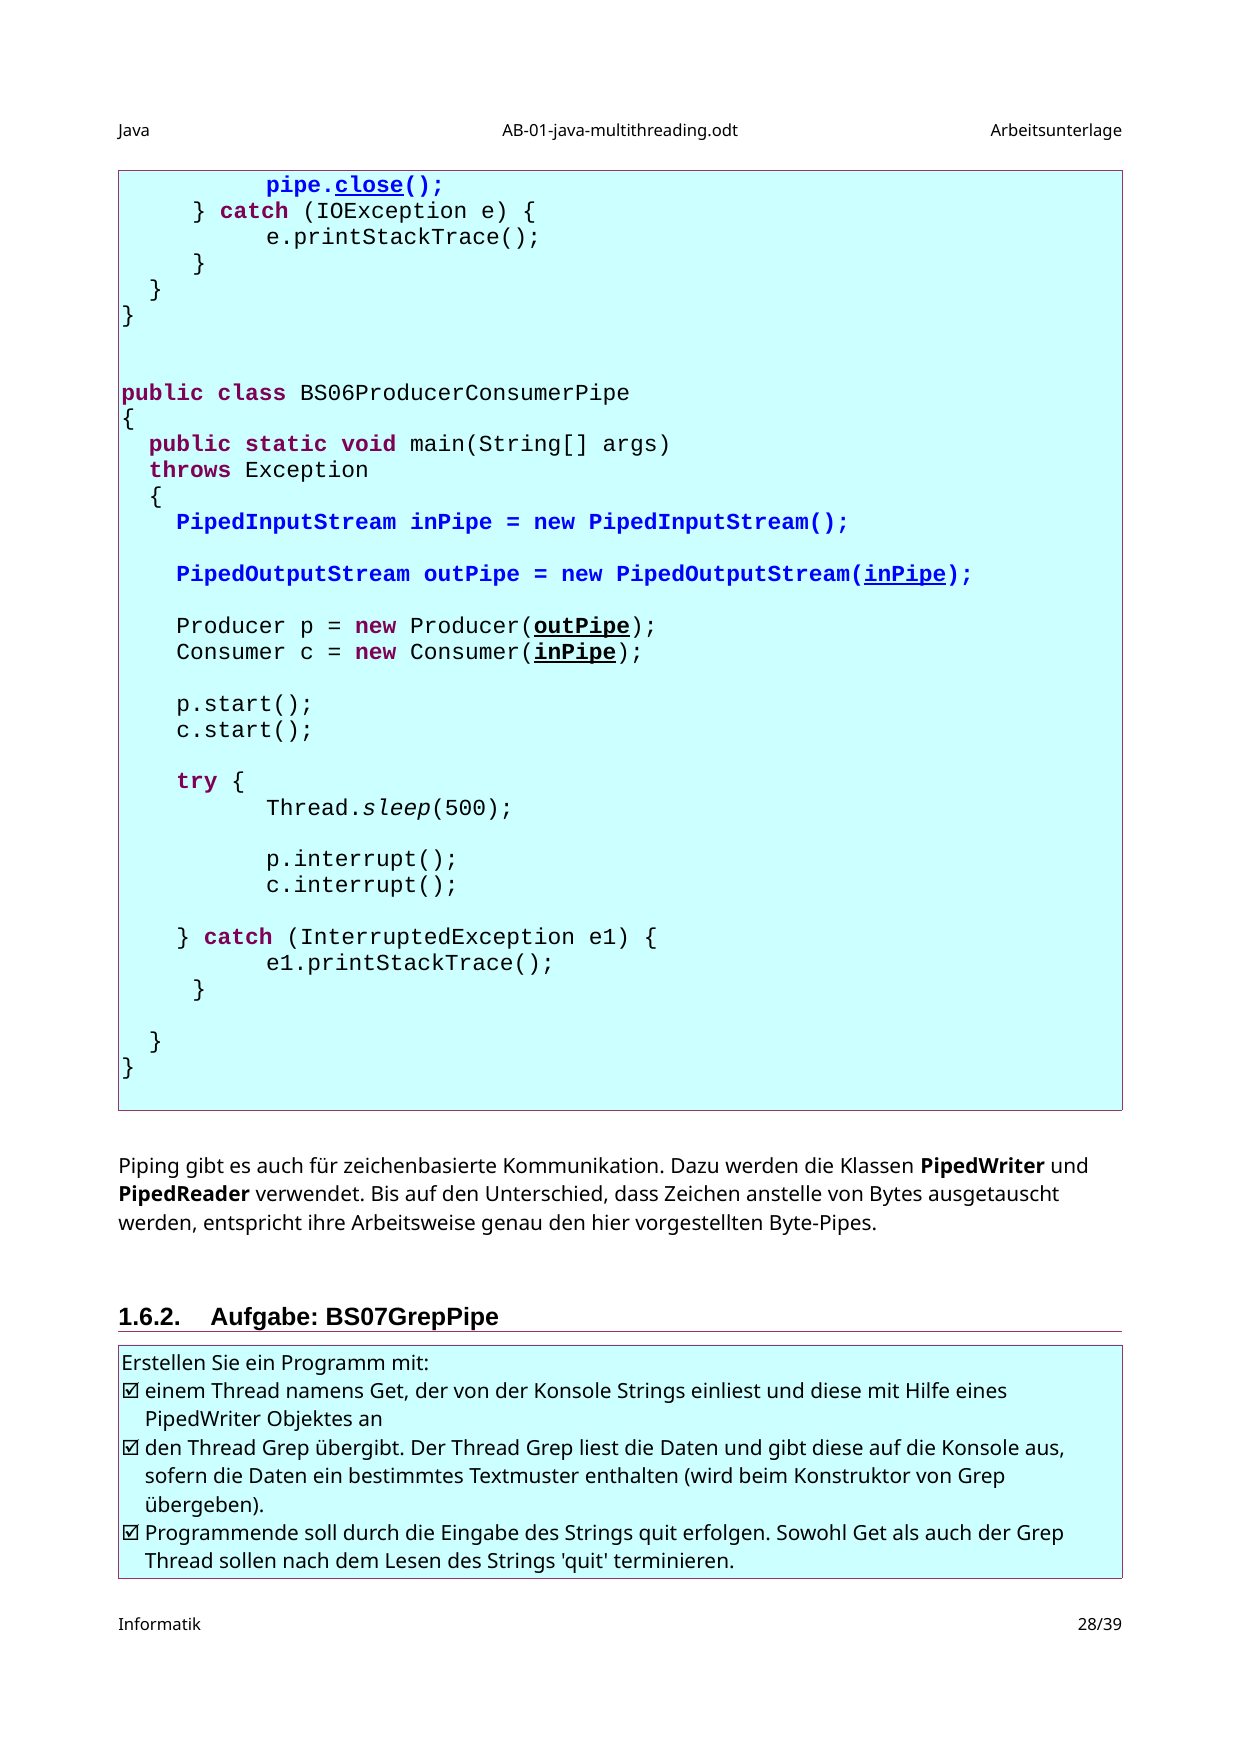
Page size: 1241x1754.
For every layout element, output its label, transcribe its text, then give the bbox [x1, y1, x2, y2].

text c.interrupt(); [119, 871, 1122, 897]
text } [119, 1052, 1122, 1078]
text { [119, 482, 1122, 507]
text e1.printStackTrace(); [119, 948, 1122, 974]
text Thread.sleep(500); [119, 793, 1122, 819]
text Producer p = new Producer(outPipe); [119, 611, 1122, 637]
list einem Thread namens Get, der von der Konsole Strings einliest und diese mit Hilfe eines PipedWriter Objektes an [119, 1373, 1122, 1430]
text } catch (IOException e) { [119, 196, 1122, 222]
text Erstellen Sie ein Programm mit: [119, 1346, 1122, 1373]
text } [119, 248, 1122, 274]
text try { [119, 767, 1122, 793]
text pipe.close(); [119, 171, 1122, 196]
text p.interrupt(); [119, 845, 1122, 871]
text } [119, 300, 1122, 326]
subtitle Aufgabe: BS07GrepPipe [118, 1302, 1122, 1331]
text } [119, 974, 1122, 1000]
text } [119, 1026, 1122, 1052]
text Consumer c = new Consumer(inPipe); [119, 637, 1122, 663]
text throws Exception [119, 456, 1122, 482]
text { [119, 404, 1122, 430]
text public class BS06ProducerConsumerPipe [119, 378, 1122, 404]
text p.start(); [119, 689, 1122, 715]
text PipedOutputStream outPipe = new PipedOutputStream(inPipe); [119, 559, 1122, 585]
text } [119, 274, 1122, 300]
text public static void main(String[] args) [119, 430, 1122, 456]
text } catch (InterruptedException e1) { [119, 922, 1122, 948]
text Piping gibt es auch für zeichenbasierte Kommunikation. Dazu werden die Klassen PipedWriter und PipedReader verwendet. Bis auf den Unterschied, dass Zeichen anstelle von Bytes ausgetauscht werden, entspricht ihre Arbeitsweise genau den hier vorgestellten Byte-Pipes. [118, 1151, 1122, 1236]
text e.printStackTrace(); [119, 222, 1122, 248]
list Programmende soll durch die Eingabe des Strings quit erfolgen. Sowohl Get als auch der Grep Thread sollen nach dem Lesen des Strings 'quit' terminieren. [119, 1515, 1122, 1578]
list den Thread Grep übergibt. Der Thread Grep liest die Daten und gibt diese auf die Konsole aus, sofern die Daten ein bestimmtes Textmuster enthalten (wird beim Konstruktor von Grep übergeben). [119, 1430, 1122, 1515]
text PipedInputStream inPipe = new PipedInputStream(); [119, 507, 1122, 533]
text c.start(); [119, 715, 1122, 741]
